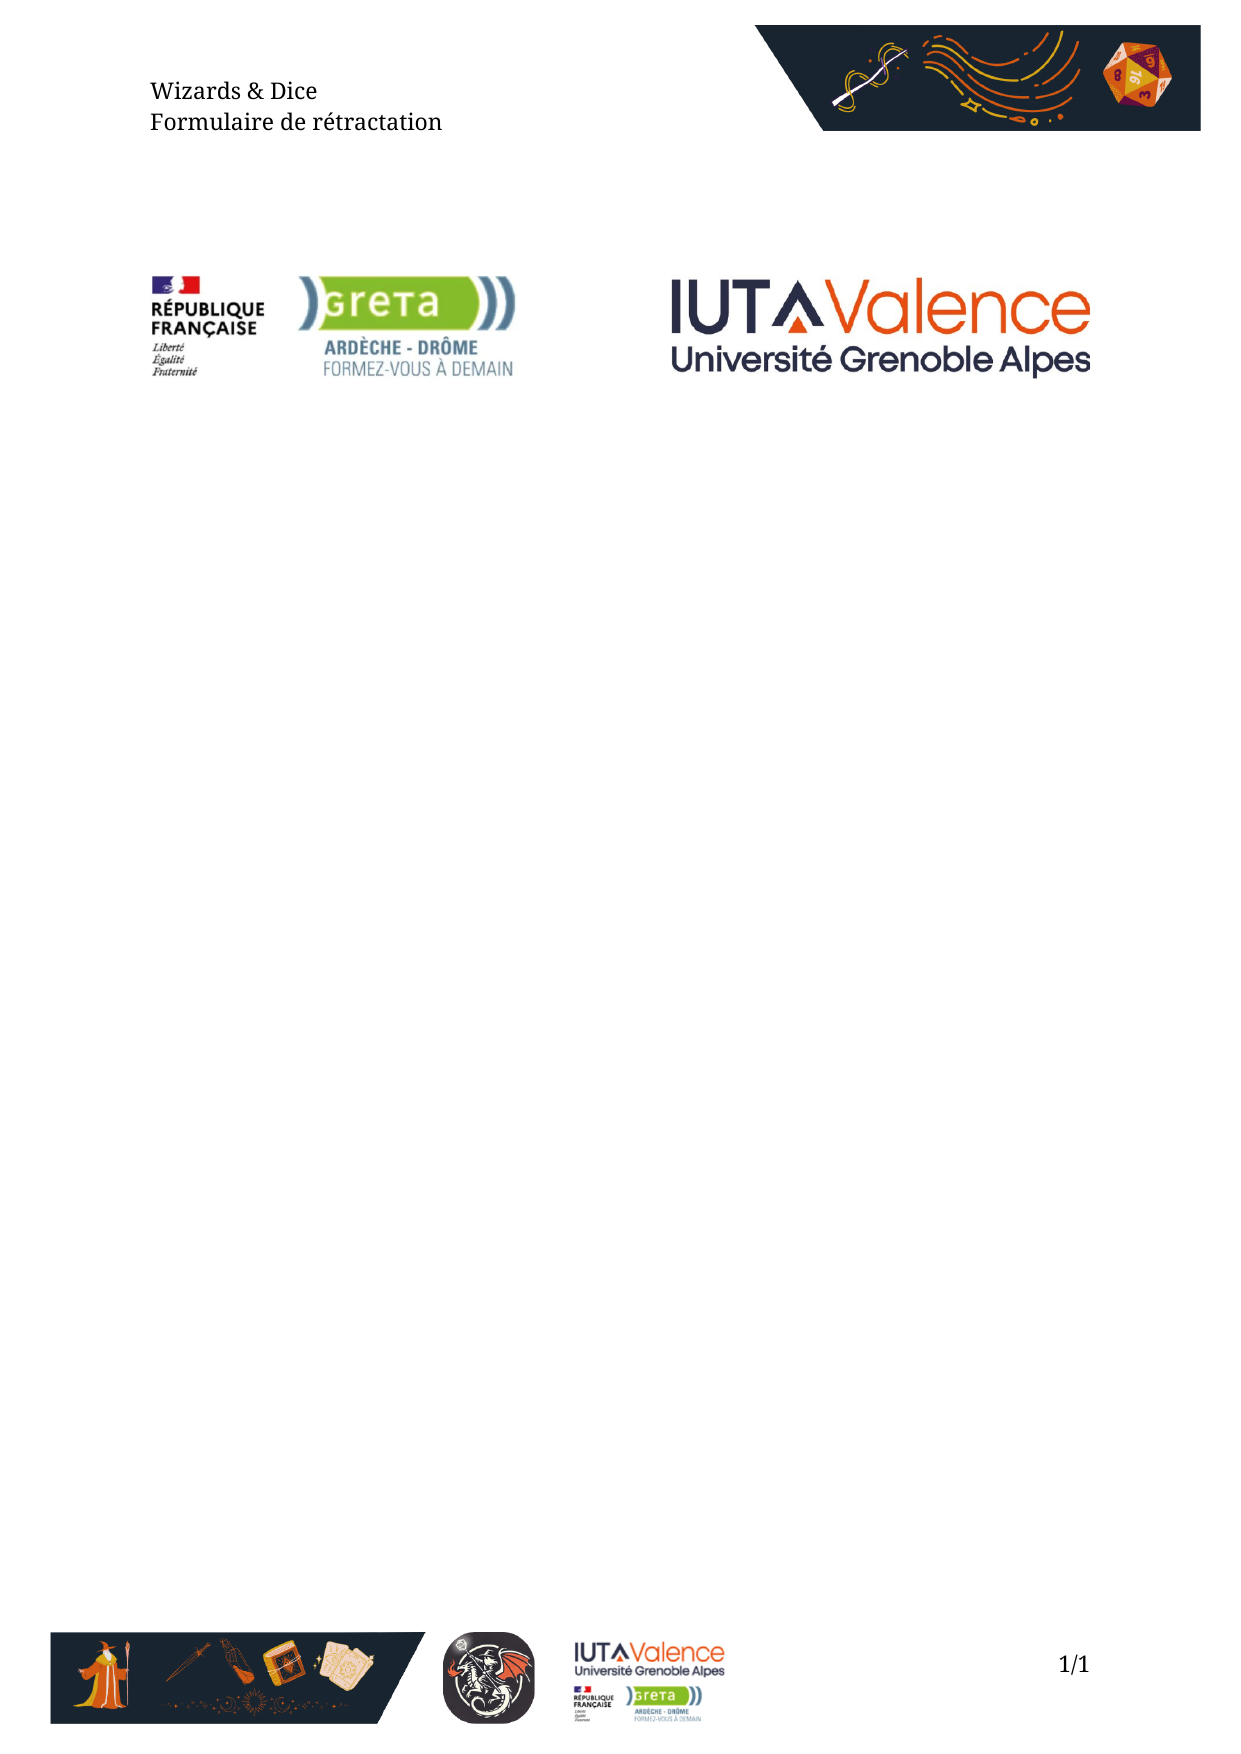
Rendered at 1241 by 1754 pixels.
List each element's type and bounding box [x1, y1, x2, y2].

picture [42, 1628, 749, 1733]
picture [150, 275, 518, 379]
picture [748, 25, 1214, 132]
picture [667, 275, 1091, 379]
